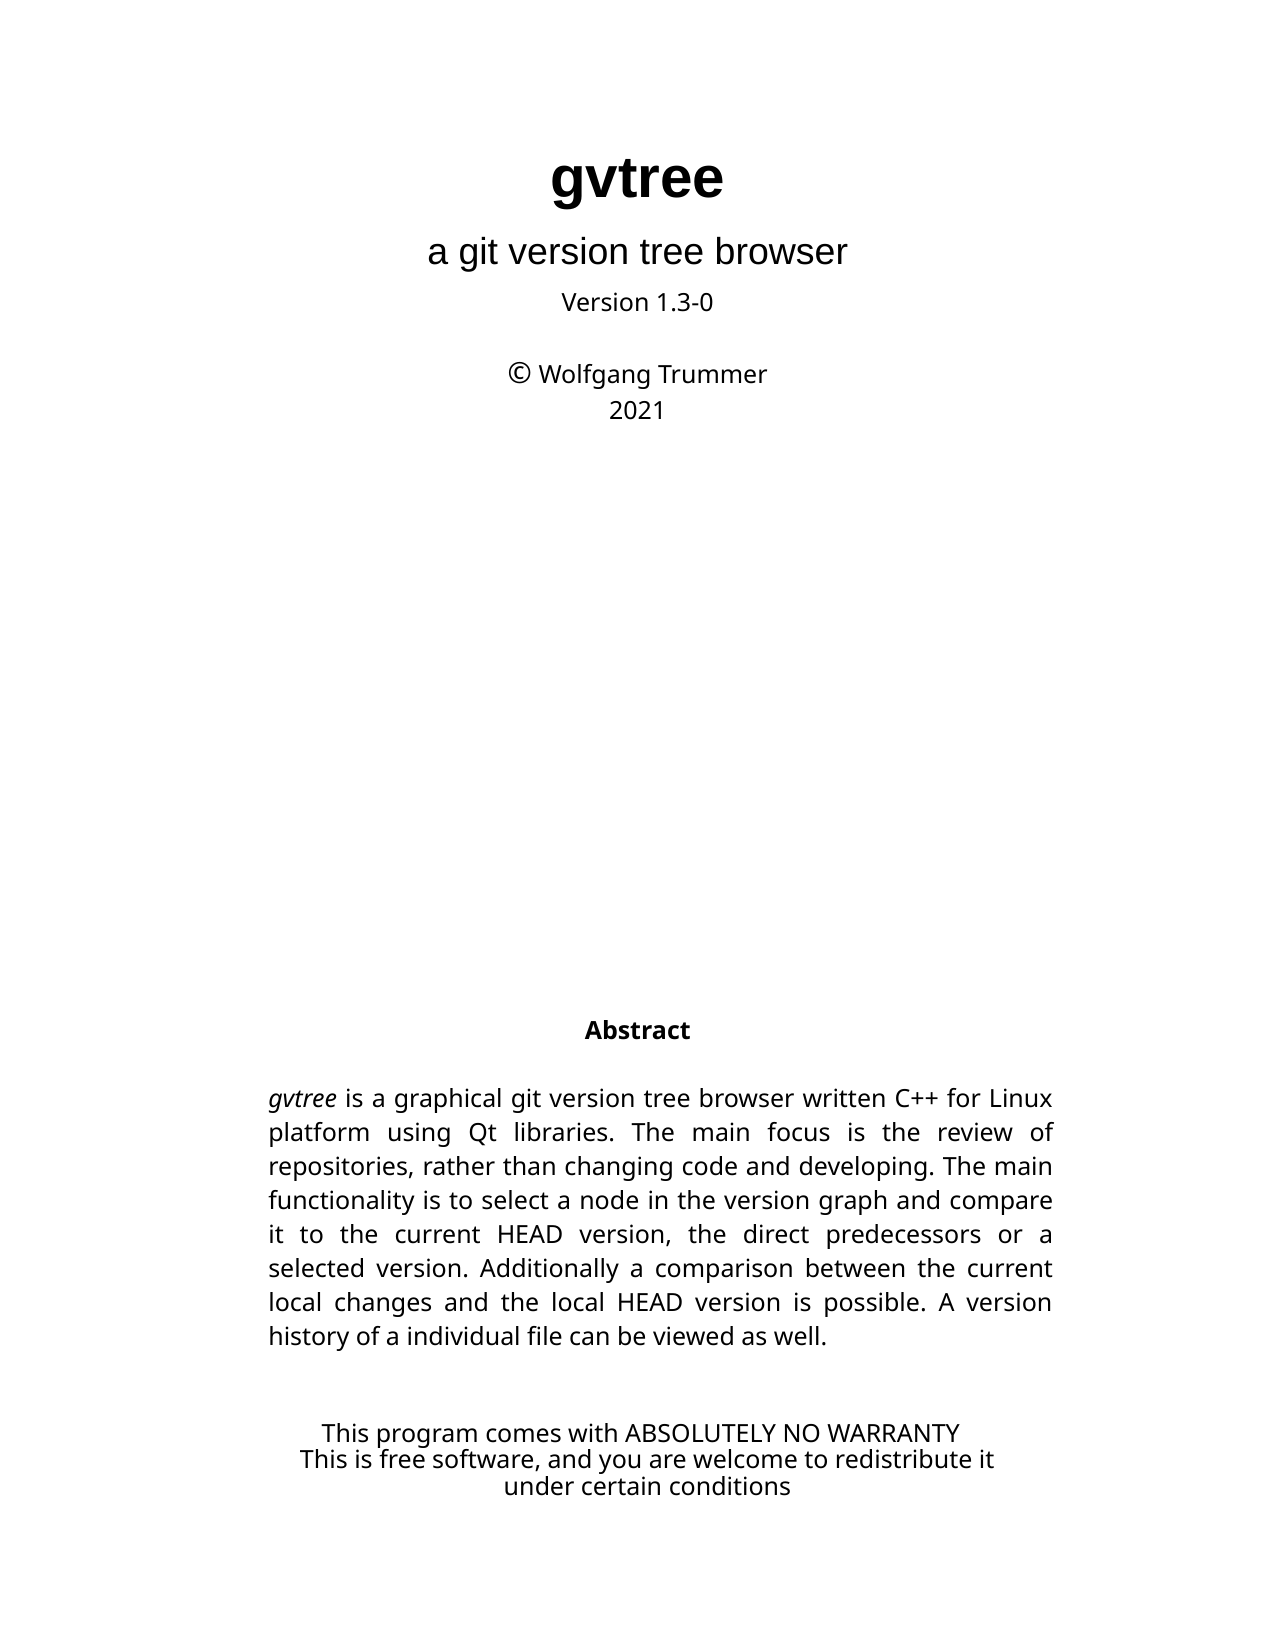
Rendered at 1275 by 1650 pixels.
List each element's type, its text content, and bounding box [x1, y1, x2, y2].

text 2021 [118, 392, 1157, 426]
text Abstract [118, 1012, 1157, 1047]
title gvtree [118, 143, 1157, 210]
text Version 1.3-0 [118, 284, 1157, 319]
text © Wolfgang Trummer [118, 353, 1157, 392]
subtitle a git version tree browser [118, 229, 1157, 272]
text This program comes with ABSOLUTELY NO WARRANTY This is free software, and you are welcome to redistribute it under certain conditions [118, 1421, 1157, 1527]
text gvtree is a graphical git version tree browser written C++ for Linux platform using Qt libraries. The main focus is the review of repositories, rather than changing code and developing. The main functionality is to select a node in the version graph and compare it to the current HEAD version, the direct predecessors or a selected version. Additionally a comparison between the current local changes and the local HEAD version is possible. A version history of a individual file can be viewed as well. [268, 1081, 1054, 1353]
